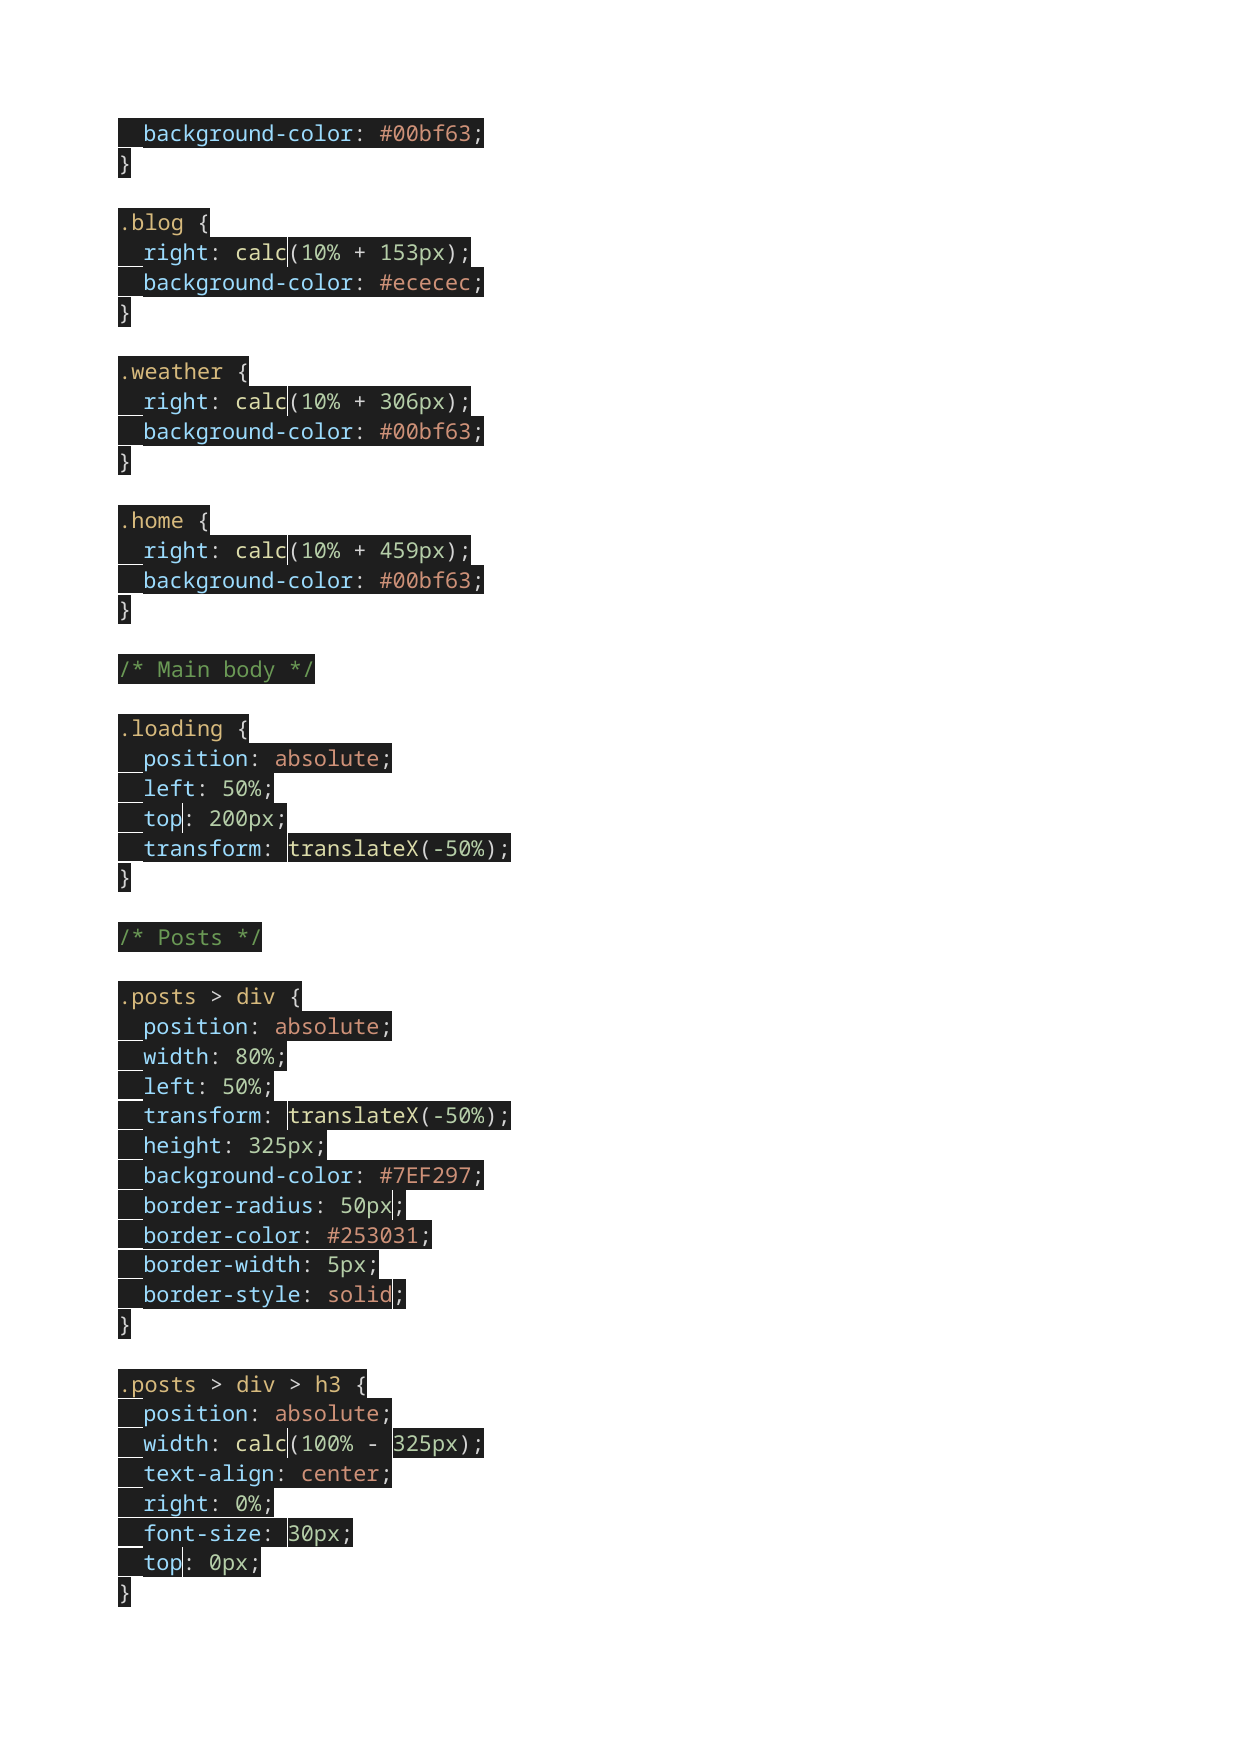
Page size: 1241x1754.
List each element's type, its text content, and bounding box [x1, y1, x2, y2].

text width: 80%; [118, 1041, 1122, 1071]
text height: 325px; [118, 1130, 1122, 1160]
text transform: translateX(-50%); [118, 1101, 1122, 1130]
text top: 0px; [118, 1547, 1122, 1577]
text font-size: 30px; [118, 1517, 1122, 1547]
text border-radius: 50px; [118, 1190, 1122, 1220]
text /* Main body */ [118, 654, 1122, 684]
text border-color: #253031; [118, 1220, 1122, 1249]
text /* Posts */ [118, 922, 1122, 952]
text transform: translateX(-50%); [118, 833, 1122, 862]
text right: calc(10% + 153px); [118, 237, 1122, 267]
text .loading { [118, 713, 1122, 743]
text .blog { [118, 207, 1122, 237]
text background-color: #7EF297; [118, 1160, 1122, 1190]
text } [118, 594, 1122, 624]
text right: calc(10% + 459px); [118, 535, 1122, 565]
text left: 50%; [118, 1071, 1122, 1101]
text } [118, 297, 1122, 327]
text right: 0%; [118, 1488, 1122, 1517]
text background-color: #00bf63; [118, 118, 1122, 148]
text border-style: solid; [118, 1279, 1122, 1309]
text } [118, 148, 1122, 178]
text position: absolute; [118, 1011, 1122, 1041]
text background-color: #00bf63; [118, 565, 1122, 594]
text } [118, 446, 1122, 475]
text background-color: #00bf63; [118, 416, 1122, 446]
text top: 200px; [118, 803, 1122, 833]
text position: absolute; [118, 1398, 1122, 1428]
text border-width: 5px; [118, 1249, 1122, 1279]
text background-color: #ececec; [118, 267, 1122, 297]
text width: calc(100% - 325px); [118, 1428, 1122, 1458]
text } [118, 862, 1122, 892]
text } [118, 1309, 1122, 1339]
text .weather { [118, 356, 1122, 386]
text .posts > div { [118, 981, 1122, 1011]
text position: absolute; [118, 743, 1122, 773]
text left: 50%; [118, 773, 1122, 803]
text .home { [118, 505, 1122, 535]
text text-align: center; [118, 1458, 1122, 1488]
text } [118, 1577, 1122, 1607]
text .posts > div > h3 { [118, 1368, 1122, 1398]
text right: calc(10% + 306px); [118, 386, 1122, 416]
